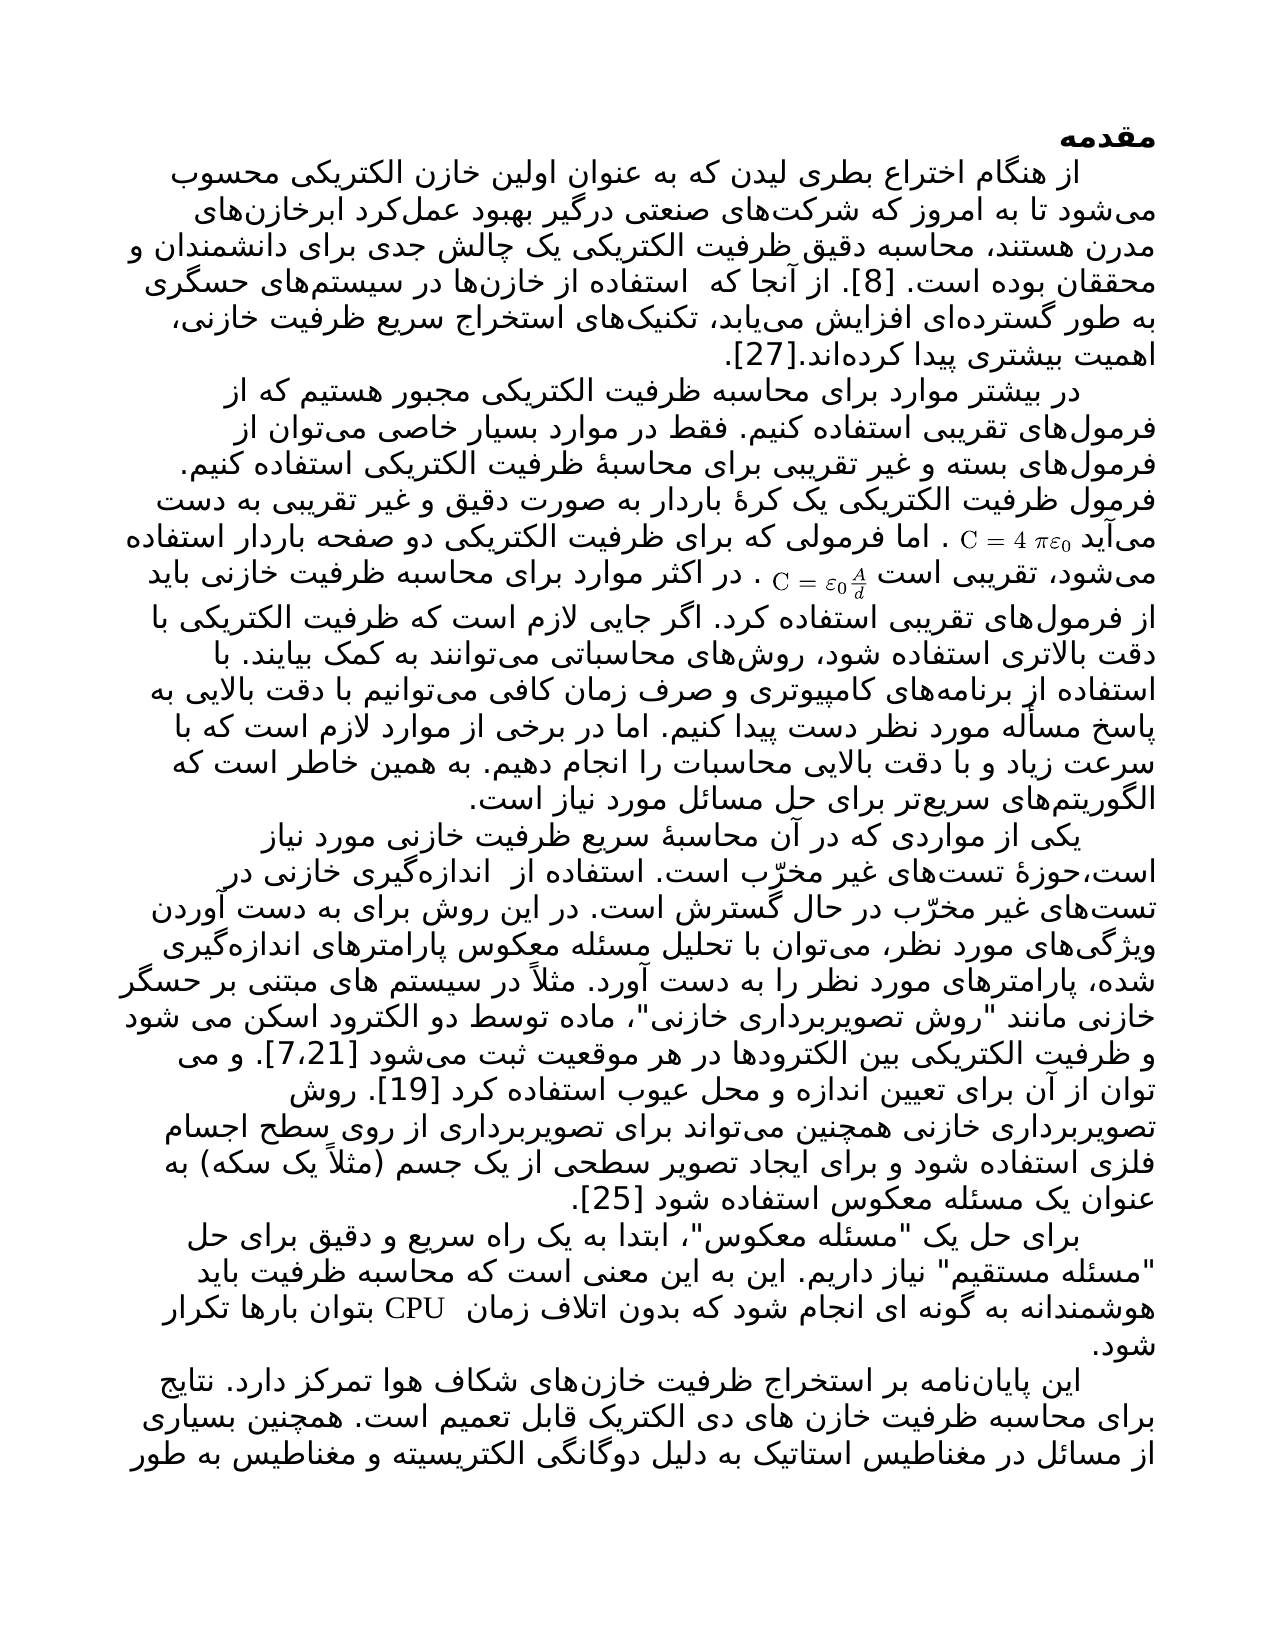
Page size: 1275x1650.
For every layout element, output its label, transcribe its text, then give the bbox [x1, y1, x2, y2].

text در بیشتر موارد برای محاسبه ظرفیت الکتریکی مجبور هستیم که از فرمول‌های تقریبی استفاده کنیم. فقط در موارد بسیار خاصی می‌توان از فرمول‌های بسته و غیر تقریبی برای محاسبهٔ ظرفیت الکتریکی استفاده کنیم. فرمول ظرفیت الکتریکی یک کرهٔ باردار به صورت دقیق و غیر تقریبی به دست می‌آید . اما فرمولی که برای ظرفیت الکتریکی دو صفحه باردار استفاده می‌شود، تقریبی است . در اکثر موارد برای محاسبه ظرفیت خازنی باید از فرمول‌های تقریبی استفاده کرد. اگر جایی لازم است که ظرفیت الکتریکی با دقت بالاتری استفاده شود،‌ روش‌های محاسباتی می‌توانند به کمک بیایند. با استفاده از برنامه‌های کامپیوتری و صرف زمان کافی می‌توانیم با دقت بالایی به پاسخ مسأله مورد نظر دست پیدا کنیم. اما در برخی از موارد لازم است که با سرعت زیاد و با دقت بالایی محاسبات را انجام دهیم. به همین خاطر است که الگوریتم‌های سریع‌تر برای حل مسائل مورد نیاز است. [118, 373, 1157, 817]
text این پایان‌نامه بر استخراج ظرفیت خازن‌های شکاف هوا تمرکز دارد. نتایج برای محاسبه ظرفیت خازن های دی الکتریک قابل تعمیم است. همچنین بسیاری از مسائل در مغناطیس استاتیک به دلیل دوگانگی الکتریسیته و مغناطیس به طور [118, 1362, 1157, 1472]
text برای حل یک "مسئله معکوس"، ابتدا به یک راه سریع و دقیق برای حل "مسئله مستقیم" نیاز داریم. این به این معنی است که محاسبه ظرفیت باید هوشمندانه به گونه ای انجام شود که بدون اتلاف زمان CPU بتوان بارها تکرار شود. [118, 1217, 1157, 1362]
text مقدمه [118, 118, 1157, 154]
text یکی از مواردی که در آن محاسبهٔ سریع ظرفیت خازنی مورد نیاز است،‌حوزهٔ تست‌های غیر مخرّب است. استفاده از اندازه‌گیری خازنی در تست‌های غیر مخرّب در حال گسترش است. در این روش‌ برای به دست آوردن ویژگی‌های مورد نظر، می‌توان با تحلیل مسئله معکوس پارامترهای اندازه‌گیری شده، پارامترهای مورد نظر را به دست آورد. مثلاً در سیستم های مبتنی بر حسگر خازنی مانند "روش تصویربرداری خازنی"، ماده توسط دو الکترود اسکن می شود و ظرفیت الکتریکی بین الکترودها در هر موقعیت ثبت می‌شود [7،21]. و می توان از آن برای تعیین اندازه و محل عیوب استفاده کرد [19]. روش تصویربرداری خازنی همچنین می‌تواند برای تصویربرداری از روی سطح اجسام فلزی استفاده شود و برای ایجاد تصویر سطحی از یک جسم (مثلاً یک سکه) به عنوان یک مسئله معکوس استفاده شود [25]. [118, 817, 1157, 1217]
text از هنگام اختراع بطری لیدن که به عنوان اولین خازن الکتریکی محسوب می‌شود تا به امروز که شرکت‌های صنعتی درگیر بهبود عمل‌کرد ابرخازن‌های مدرن هستند، محاسبه دقیق ظرفیت الکتریکی یک چالش جدی برای دانشمندان و محققان بوده است. [8]. از آنجا که استفاده از خازن‌ها در سیستم‌های حسگری به طور گسترده‌ای افزایش می‌یابد، تکنیک‌های استخراج سریع ظرفیت خازنی، اهمیت بیشتری پیدا کرده‌اند.[27]. [118, 154, 1157, 373]
